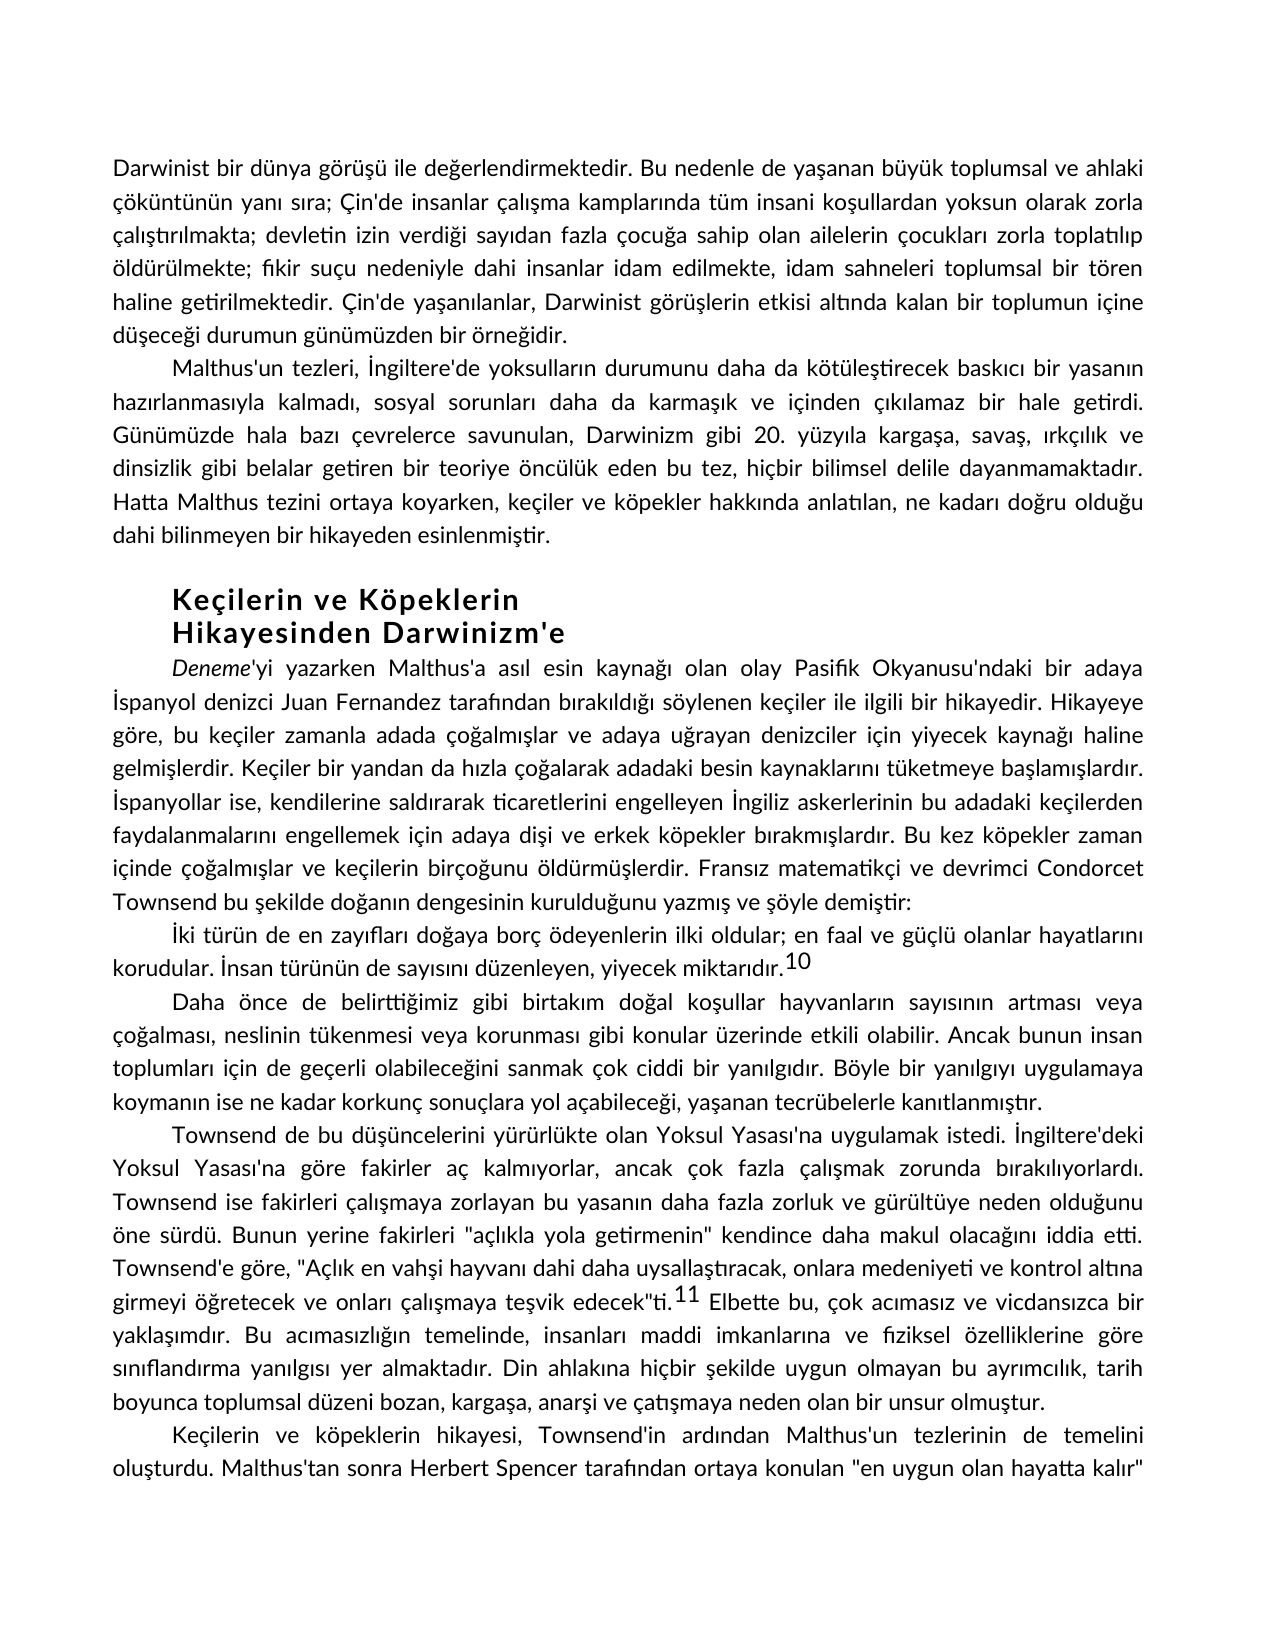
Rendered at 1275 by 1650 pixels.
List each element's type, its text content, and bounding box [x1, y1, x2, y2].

text Deneme'yi yazarken Malthus'a asıl esin kaynağı olan olay Pasifik Okyanusu'ndaki bir adaya İspanyol denizci Juan Fernandez tarafından bırakıldığı söylenen keçiler ile ilgili bir hikayedir. Hikayeye göre, bu keçiler zamanla adada çoğalmışlar ve adaya uğrayan denizciler için yiyecek kaynağı haline gelmişlerdir. Keçiler bir yandan da hızla çoğalarak adadaki besin kaynaklarını tüketmeye başlamışlardır. İspanyollar ise, kendilerine saldırarak ticaretlerini engelleyen İngiliz askerlerinin bu adadaki keçilerden faydalanmalarını engellemek için adaya dişi ve erkek köpekler bırakmışlardır. Bu kez köpekler zaman içinde çoğalmışlar ve keçilerin birçoğunu öldürmüşlerdir. Fransız matematikçi ve devrimci Condorcet Townsend bu şekilde doğanın dengesinin kurulduğunu yazmış ve şöyle demiştir: [112, 650, 1145, 917]
text Malthus'un tezleri, İngiltere'de yoksulların durumunu daha da kötüleştirecek baskıcı bir yasanın hazırlanmasıyla kalmadı, sosyal sorunları daha da karmaşık ve içinden çıkılamaz bir hale getirdi. Günümüzde hala bazı çevrelerce savunulan, Darwinizm gibi 20. yüzyıla kargaşa, savaş, ırkçılık ve dinsizlik gibi belalar getiren bir teoriye öncülük eden bu tez, hiçbir bilimsel delile dayanmamaktadır. Hatta Malthus tezini ortaya koyarken, keçiler ve köpekler hakkında anlatılan, ne kadarı doğru olduğu dahi bilinmeyen bir hikayeden esinlenmiştir. [112, 350, 1145, 550]
text İki türün de en zayıfları doğaya borç ödeyenlerin ilki oldular; en faal ve güçlü olanlar hayatlarını korudular. İnsan türünün de sayısını düzenleyen, yiyecek miktarıdır.10 [112, 917, 1145, 983]
text Keçilerin ve köpeklerin hikayesi, Townsend'in ardından Malthus'un tezlerinin de temelini oluşturdu. Malthus'tan sonra Herbert Spencer tarafından ortaya konulan "en uygun olan hayatta kalır" [112, 1417, 1145, 1483]
text Keçilerin ve Köpeklerin [112, 583, 1145, 617]
text Daha önce de belirttiğimiz gibi birtakım doğal koşullar hayvanların sayısının artması veya çoğalması, neslinin tükenmesi veya korunması gibi konular üzerinde etkili olabilir. Ancak bunun insan toplumları için de geçerli olabileceğini sanmak çok ciddi bir yanılgıdır. Böyle bir yanılgıyı uygulamaya koymanın ise ne kadar korkunç sonuçlara yol açabileceği, yaşanan tecrübelerle kanıtlanmıştır. [112, 983, 1145, 1117]
text Darwinist bir dünya görüşü ile değerlendirmektedir. Bu nedenle de yaşanan büyük toplumsal ve ahlaki çöküntünün yanı sıra; Çin'de insanlar çalışma kamplarında tüm insani koşullardan yoksun olarak zorla çalıştırılmakta; devletin izin verdiği sayıdan fazla çocuğa sahip olan ailelerin çocukları zorla toplatılıp öldürülmekte; fikir suçu nedeniyle dahi insanlar idam edilmekte, idam sahneleri toplumsal bir tören haline getirilmektedir. Çin'de yaşanılanlar, Darwinist görüşlerin etkisi altında kalan bir toplumun içine düşeceği durumun günümüzden bir örneğidir. [112, 150, 1145, 350]
text Hikayesinden Darwinizm'e [112, 617, 1145, 650]
text Townsend de bu düşüncelerini yürürlükte olan Yoksul Yasası'na uygulamak istedi. İngiltere'deki Yoksul Yasası'na göre fakirler aç kalmıyorlar, ancak çok fazla çalışmak zorunda bırakılıyorlardı. Townsend ise fakirleri çalışmaya zorlayan bu yasanın daha fazla zorluk ve gürültüye neden olduğunu öne sürdü. Bunun yerine fakirleri "açlıkla yola getirmenin" kendince daha makul olacağını iddia etti. Townsend'e göre, "Açlık en vahşi hayvanı dahi daha uysallaştıracak, onlara medeniyeti ve kontrol altına girmeyi öğretecek ve onları çalışmaya teşvik edecek"ti.11 Elbette bu, çok acımasız ve vicdansızca bir yaklaşımdır. Bu acımasızlığın temelinde, insanları maddi imkanlarına ve fiziksel özelliklerine göre sınıflandırma yanılgısı yer almaktadır. Din ahlakına hiçbir şekilde uygun olmayan bu ayrımcılık, tarih boyunca toplumsal düzeni bozan, kargaşa, anarşi ve çatışmaya neden olan bir unsur olmuştur. [112, 1117, 1145, 1417]
